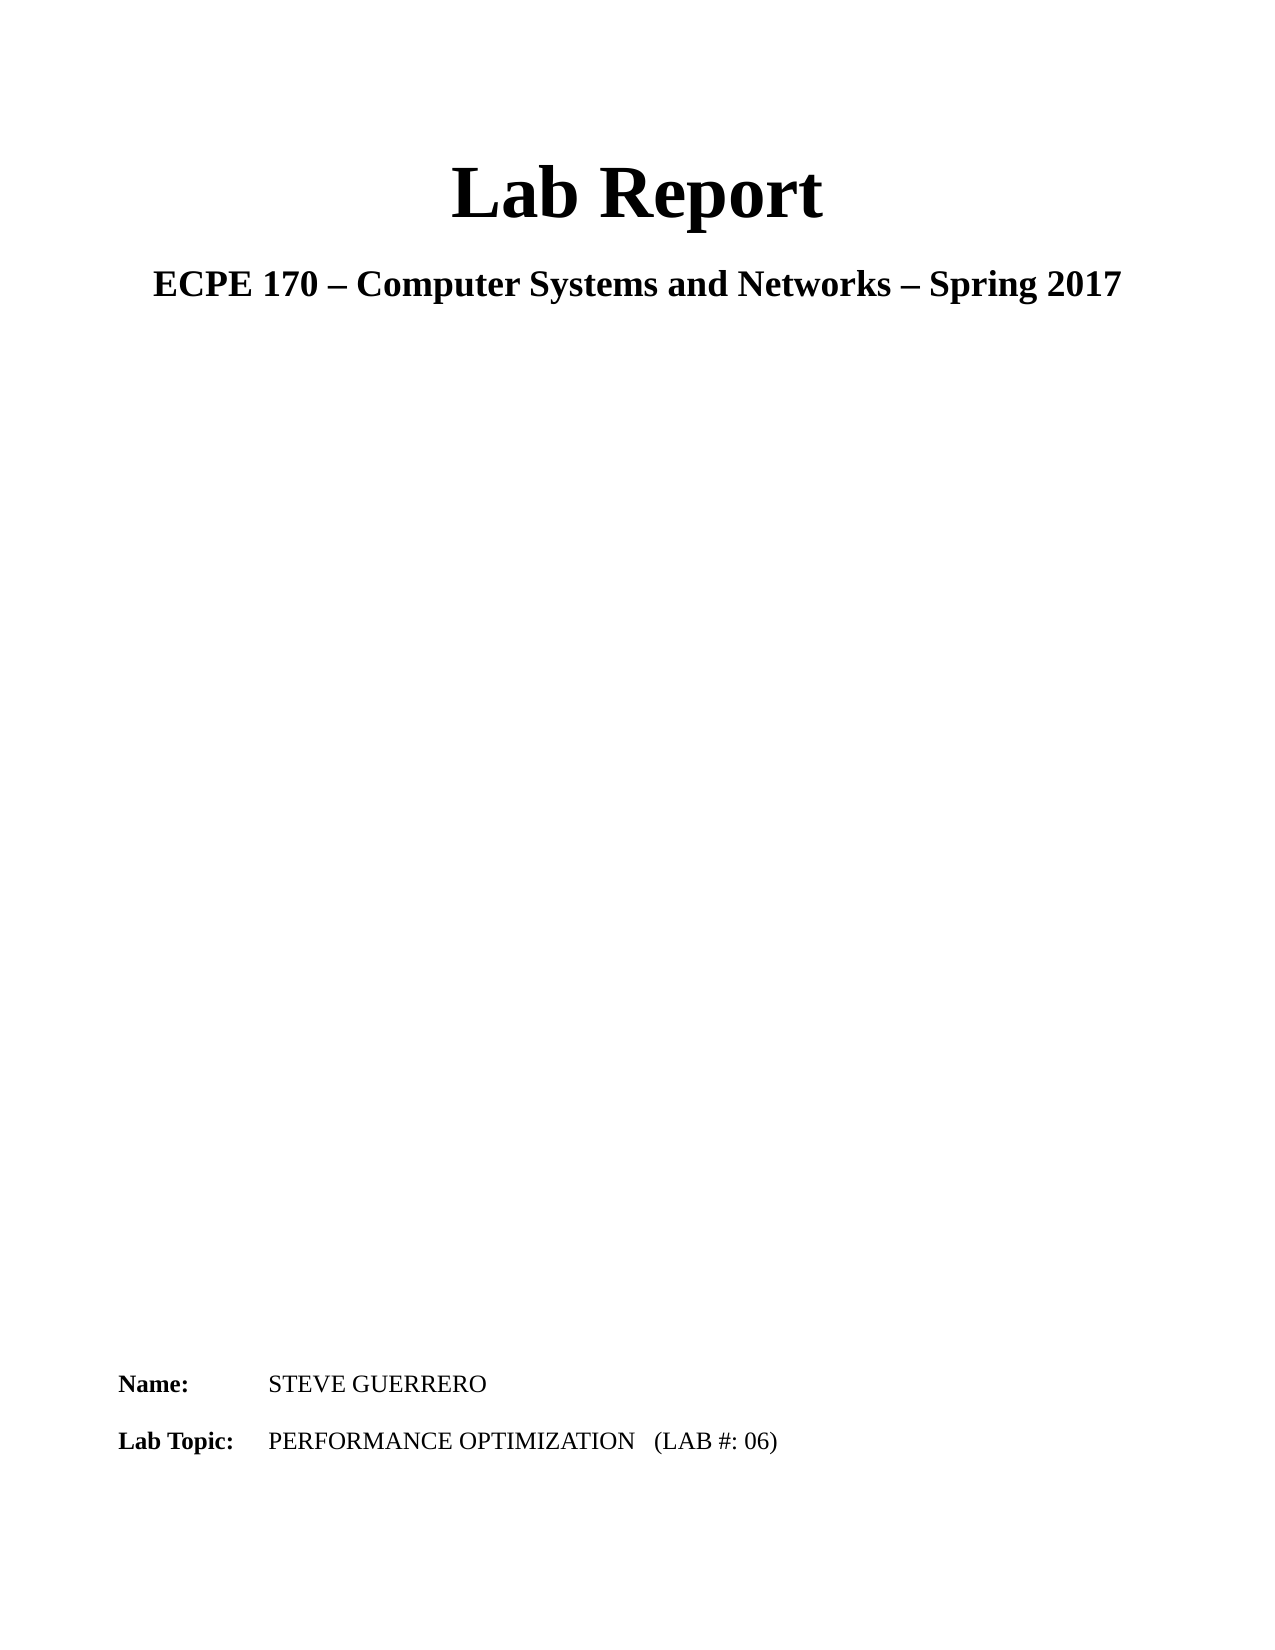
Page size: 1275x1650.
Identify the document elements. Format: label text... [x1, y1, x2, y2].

text Lab Topic: PERFORMANCE OPTIMIZATION (LAB #: 06) [118, 1426, 1157, 1455]
text Lab Report [118, 147, 1157, 233]
text Name: STEVE GUERRERO [118, 1369, 1157, 1397]
text ECPE 170 – Computer Systems and Networks – Spring 2017 [118, 262, 1157, 305]
